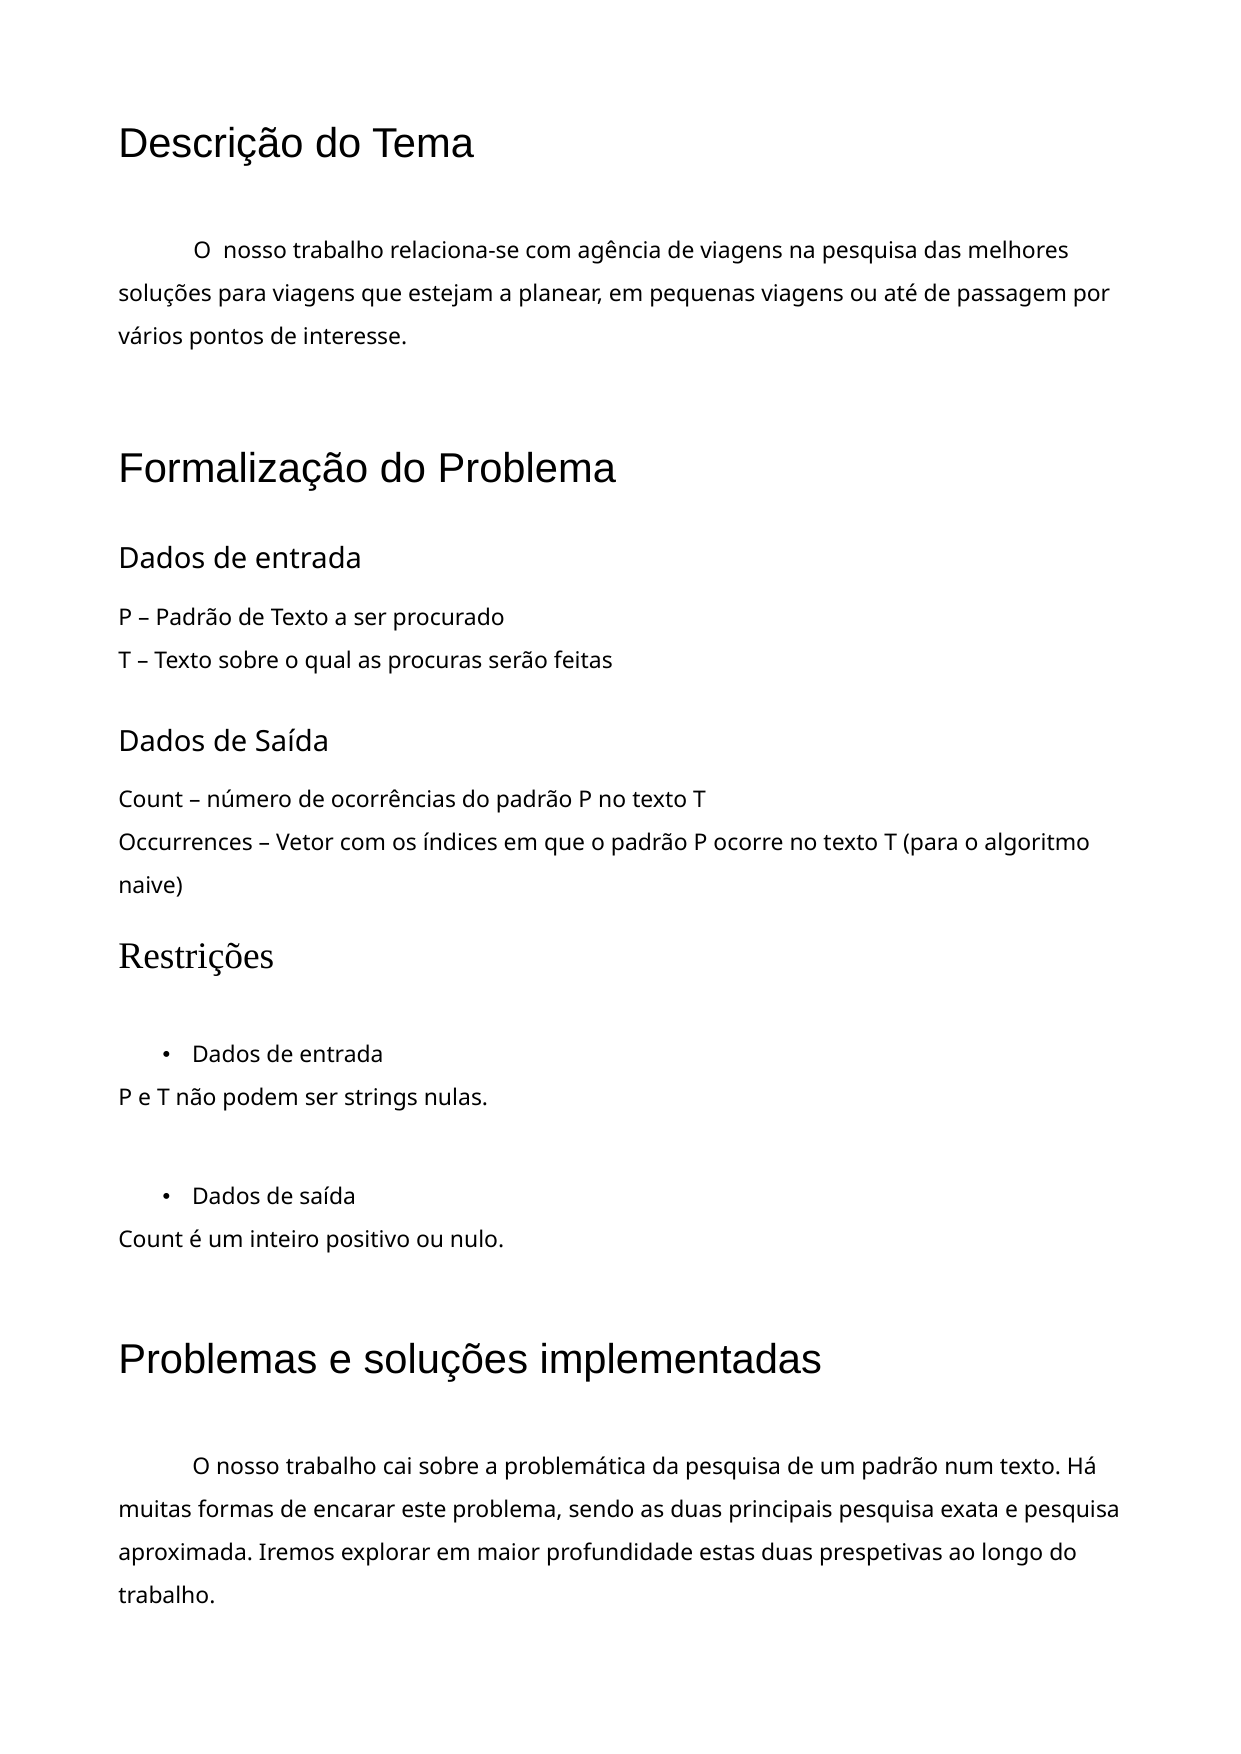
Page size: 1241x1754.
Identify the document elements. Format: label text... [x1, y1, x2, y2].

text Count – número de ocorrências do padrão P no texto T [118, 783, 1122, 814]
text P e T não podem ser strings nulas. [118, 1081, 1122, 1112]
list Dados de entrada [162, 1038, 1122, 1069]
text Occurrences – Vetor com os índices em que o padrão P ocorre no texto T (para o algoritmo naive) [118, 826, 1122, 901]
subtitle Problemas e soluções implementadas [118, 1334, 1122, 1382]
subtitle Dados de Saída [118, 720, 1122, 760]
text O nosso trabalho relaciona-se com agência de viagens na pesquisa das melhores soluções para viagens que estejam a planear, em pequenas viagens ou até de passagem por vários pontos de interesse. [118, 234, 1122, 351]
subtitle Formalização do Problema [118, 444, 1122, 492]
text O nosso trabalho cai sobre a problemática da pesquisa de um padrão num texto. Há muitas formas de encarar este problema, sendo as duas principais pesquisa exata e pesquisa aproximada. Iremos explorar em maior profundidade estas duas prespetivas ao longo do trabalho. [118, 1450, 1122, 1611]
list Dados de saída [162, 1180, 1122, 1211]
subtitle Restrições [118, 933, 1122, 976]
subtitle Dados de entrada [118, 537, 1122, 577]
text Count é um inteiro positivo ou nulo. [118, 1223, 1122, 1254]
text T – Texto sobre o qual as procuras serão feitas [118, 644, 1122, 675]
text P – Padrão de Texto a ser procurado [118, 601, 1122, 632]
subtitle Descrição do Tema [118, 118, 1122, 166]
